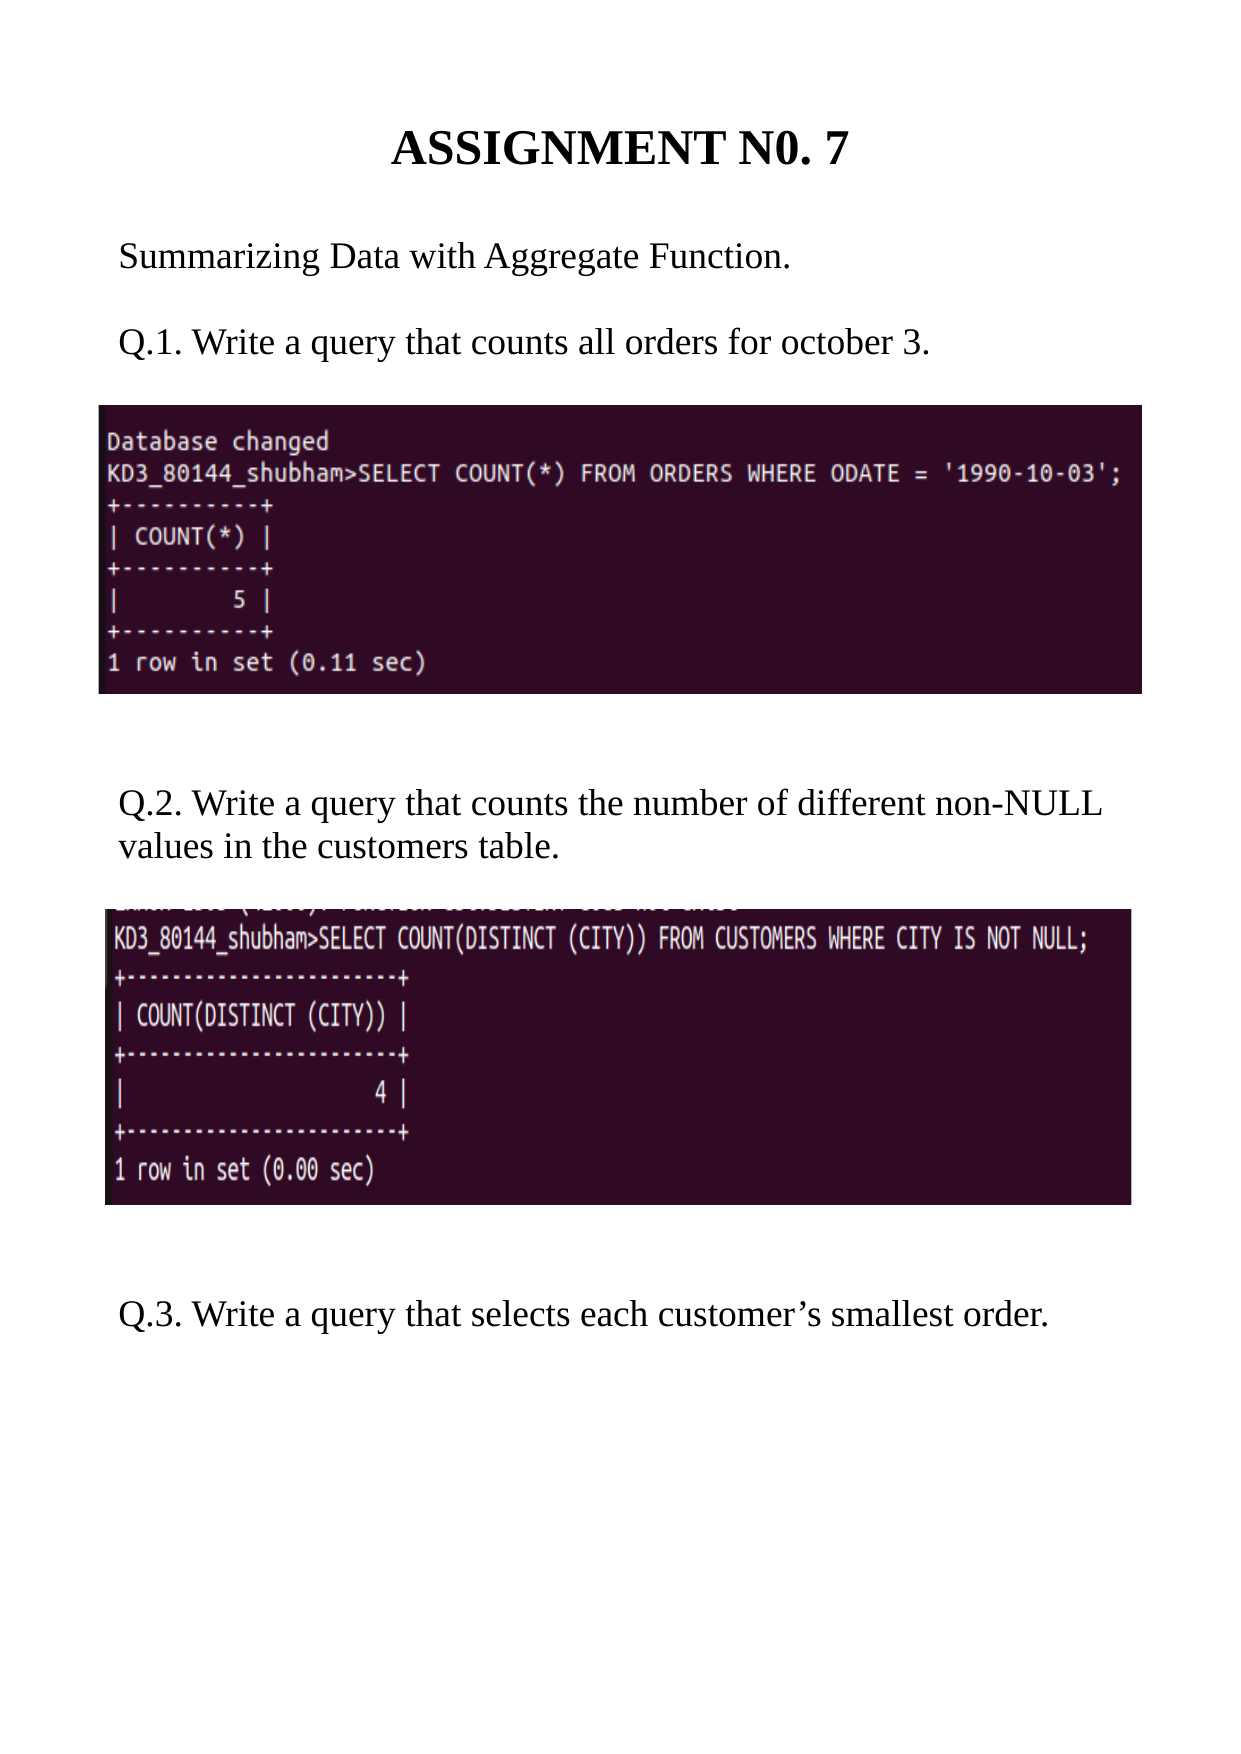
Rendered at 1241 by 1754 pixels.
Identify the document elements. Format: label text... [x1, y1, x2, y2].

text Q.1. Write a query that counts all orders for october 3. [118, 319, 1122, 362]
text Summarizing Data with Aggregate Function. [118, 233, 1122, 276]
picture [98, 405, 1142, 694]
text Q.2. Write a query that counts the number of different non-NULL values in the customers table. [118, 780, 1122, 866]
text ASSIGNMENT N0. 7 [118, 118, 1122, 176]
picture [105, 909, 1132, 1205]
text Q.3. Write a query that selects each customer’s smallest order. [118, 1291, 1122, 1334]
